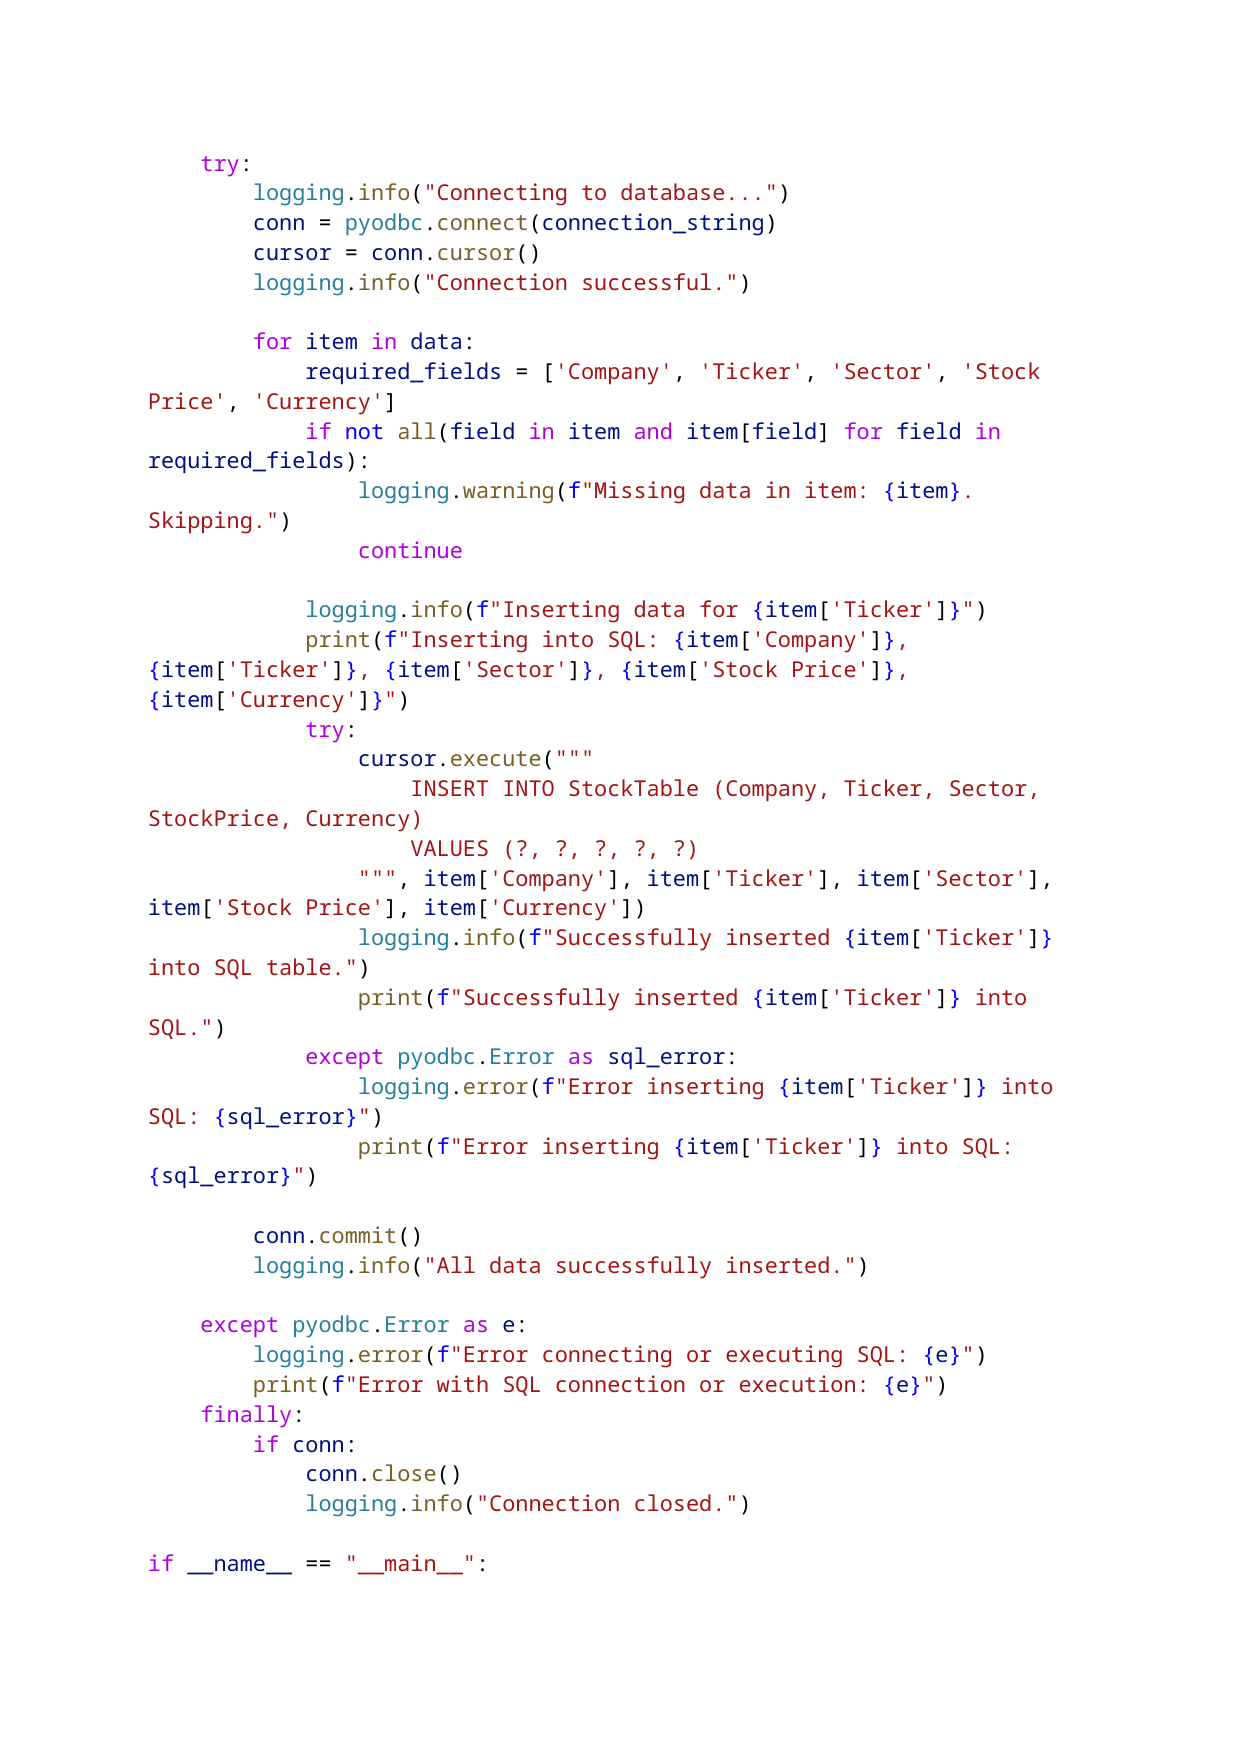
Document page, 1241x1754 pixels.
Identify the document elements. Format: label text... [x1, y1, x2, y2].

text conn.close() [148, 1458, 1093, 1488]
text cursor.execute(""" [148, 743, 1093, 773]
text except pyodbc.Error as sql_error: [148, 1041, 1093, 1071]
text continue [148, 535, 1093, 565]
text logging.info("Connection closed.") [148, 1488, 1093, 1518]
text VALUES (?, ?, ?, ?, ?) [148, 833, 1093, 863]
text logging.info(f"Inserting data for {item['Ticker']}") [148, 594, 1093, 624]
text logging.warning(f"Missing data in item: {item}. Skipping.") [148, 475, 1093, 535]
text print(f"Error inserting {item['Ticker']} into SQL: {sql_error}") [148, 1131, 1093, 1190]
text logging.info("Connecting to database...") [148, 177, 1093, 207]
text try: [148, 148, 1093, 177]
text logging.info(f"Successfully inserted {item['Ticker']} into SQL table.") [148, 922, 1093, 982]
text finally: [148, 1399, 1093, 1429]
text logging.info("All data successfully inserted.") [148, 1250, 1093, 1280]
text conn.commit() [148, 1220, 1093, 1250]
text print(f"Inserting into SQL: {item['Company']}, {item['Ticker']}, {item['Sector']}, {item['Stock Price']}, {item['Currency']}") [148, 624, 1093, 714]
text logging.info("Connection successful.") [148, 267, 1093, 297]
text logging.error(f"Error inserting {item['Ticker']} into SQL: {sql_error}") [148, 1071, 1093, 1131]
text """, item['Company'], item['Ticker'], item['Sector'], item['Stock Price'], item['Currency']) [148, 863, 1093, 922]
text if conn: [148, 1429, 1093, 1458]
text if not all(field in item and item[field] for field in required_fields): [148, 416, 1093, 475]
text conn = pyodbc.connect(connection_string) [148, 207, 1093, 237]
text logging.error(f"Error connecting or executing SQL: {e}") [148, 1339, 1093, 1369]
text print(f"Error with SQL connection or execution: {e}") [148, 1369, 1093, 1399]
text required_fields = ['Company', 'Ticker', 'Sector', 'Stock Price', 'Currency'] [148, 356, 1093, 416]
text for item in data: [148, 326, 1093, 356]
text if __name__ == "__main__": [148, 1548, 1093, 1578]
text except pyodbc.Error as e: [148, 1309, 1093, 1339]
text print(f"Successfully inserted {item['Ticker']} into SQL.") [148, 982, 1093, 1041]
text cursor = conn.cursor() [148, 237, 1093, 267]
text INSERT INTO StockTable (Company, Ticker, Sector, StockPrice, Currency) [148, 773, 1093, 833]
text try: [148, 714, 1093, 743]
